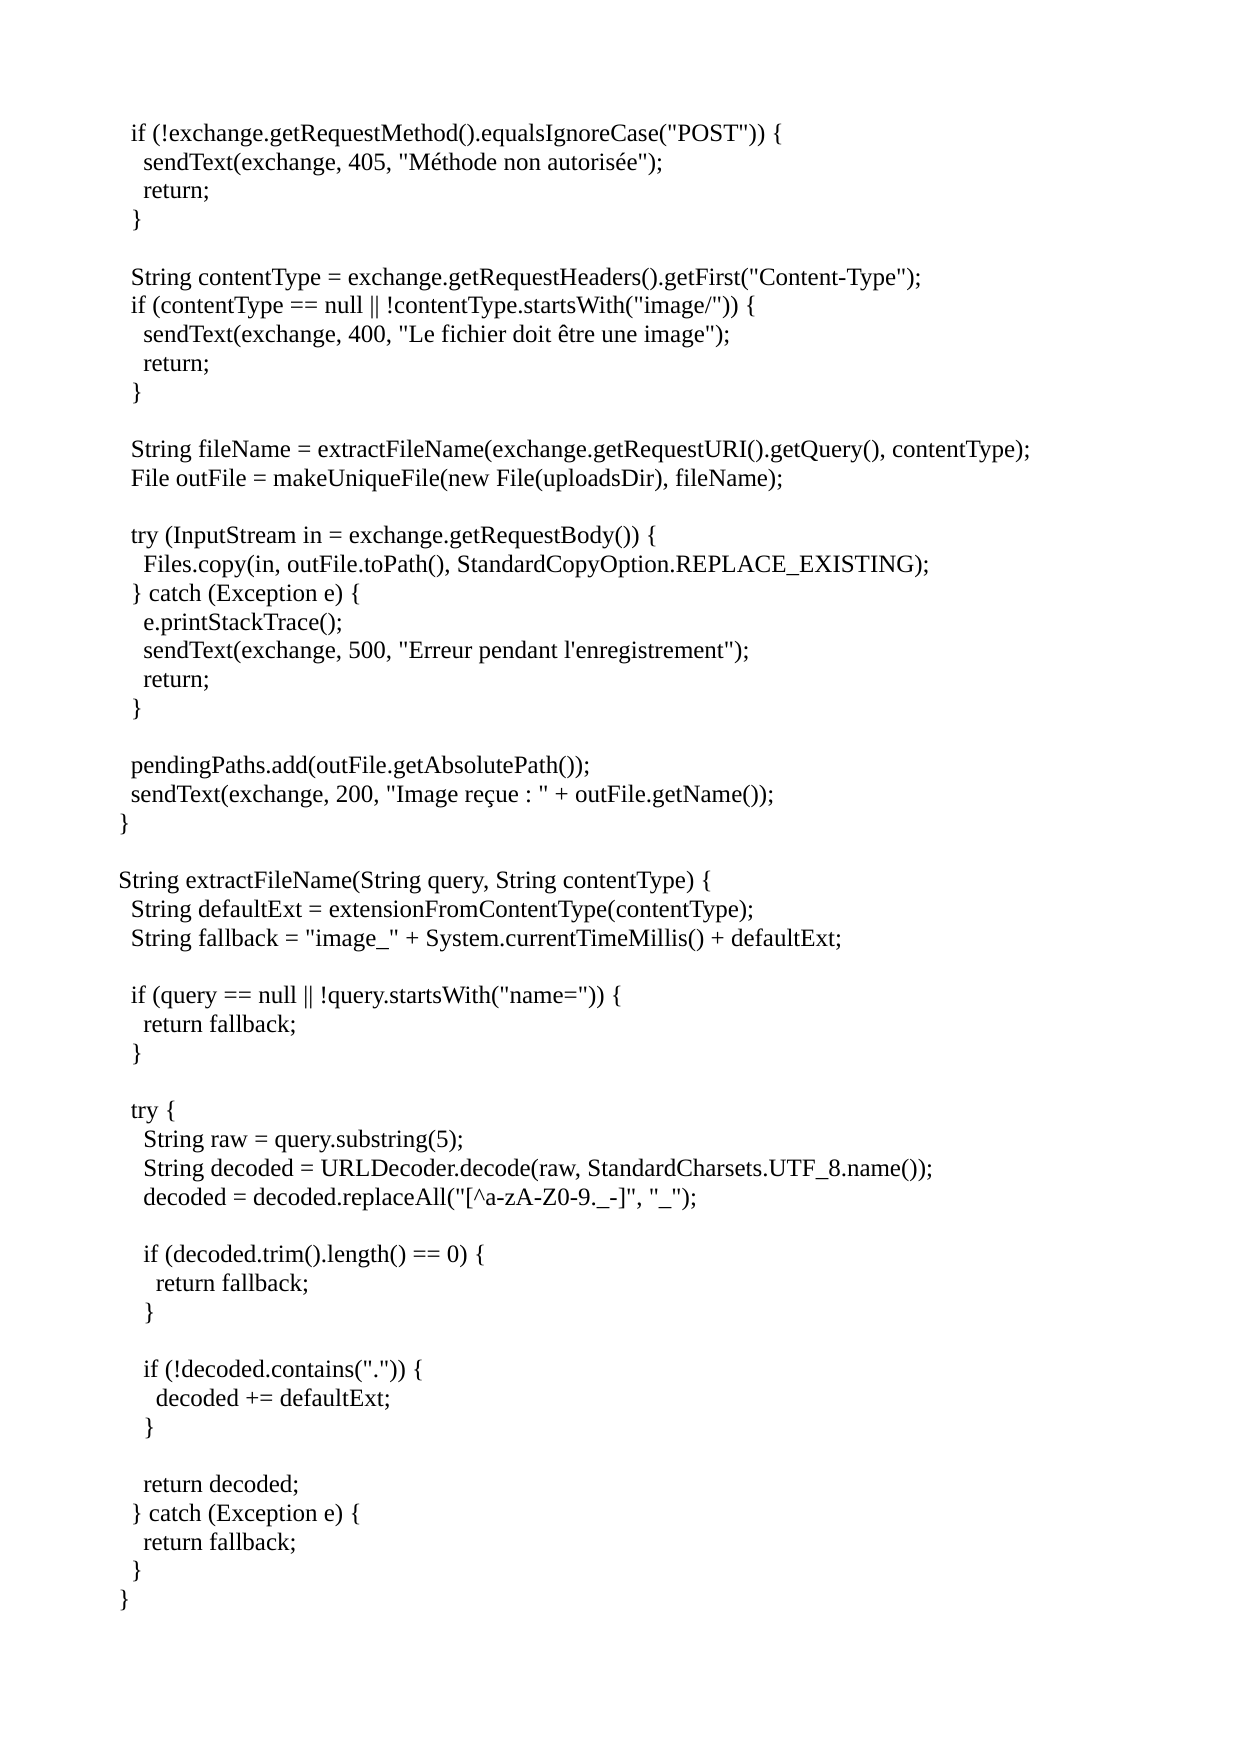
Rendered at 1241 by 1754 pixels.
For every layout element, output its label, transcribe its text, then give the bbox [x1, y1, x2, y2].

text } [118, 1297, 1122, 1326]
text if (decoded.trim().length() == 0) { [118, 1239, 1122, 1268]
text if (contentType == null || !contentType.startsWith("image/")) { [118, 291, 1122, 319]
text decoded += defaultExt; [118, 1383, 1122, 1412]
text } [118, 377, 1122, 406]
text String raw = query.substring(5); [118, 1124, 1122, 1153]
text } [118, 1412, 1122, 1441]
text } [118, 1556, 1122, 1584]
text String defaultExt = extensionFromContentType(contentType); [118, 894, 1122, 923]
text return; [118, 348, 1122, 377]
text try (InputStream in = exchange.getRequestBody()) { [118, 521, 1122, 549]
text if (!exchange.getRequestMethod().equalsIgnoreCase("POST")) { [118, 118, 1122, 147]
text return decoded; [118, 1469, 1122, 1498]
text String extractFileName(String query, String contentType) { [118, 866, 1122, 894]
text sendText(exchange, 405, "Méthode non autorisée"); [118, 147, 1122, 176]
text return fallback; [118, 1268, 1122, 1297]
text String fallback = "image_" + System.currentTimeMillis() + defaultExt; [118, 923, 1122, 952]
text sendText(exchange, 500, "Erreur pendant l'enregistrement"); [118, 636, 1122, 664]
text } [118, 1038, 1122, 1067]
text File outFile = makeUniqueFile(new File(uploadsDir), fileName); [118, 463, 1122, 492]
text return; [118, 664, 1122, 693]
text } catch (Exception e) { [118, 578, 1122, 607]
text } [118, 808, 1122, 837]
text String fileName = extractFileName(exchange.getRequestURI().getQuery(), contentType); [118, 434, 1122, 463]
text if (query == null || !query.startsWith("name=")) { [118, 981, 1122, 1009]
text return fallback; [118, 1009, 1122, 1038]
text try { [118, 1096, 1122, 1124]
text if (!decoded.contains(".")) { [118, 1354, 1122, 1383]
text Files.copy(in, outFile.toPath(), StandardCopyOption.REPLACE_EXISTING); [118, 549, 1122, 578]
text } [118, 1584, 1122, 1613]
text } [118, 204, 1122, 233]
text sendText(exchange, 200, "Image reçue : " + outFile.getName()); [118, 779, 1122, 808]
text } catch (Exception e) { [118, 1498, 1122, 1527]
text pendingPaths.add(outFile.getAbsolutePath()); [118, 751, 1122, 779]
text return; [118, 176, 1122, 204]
text } [118, 693, 1122, 722]
text sendText(exchange, 400, "Le fichier doit être une image"); [118, 319, 1122, 348]
text String contentType = exchange.getRequestHeaders().getFirst("Content-Type"); [118, 262, 1122, 291]
text decoded = decoded.replaceAll("[^a-zA-Z0-9._-]", "_"); [118, 1182, 1122, 1211]
text String decoded = URLDecoder.decode(raw, StandardCharsets.UTF_8.name()); [118, 1153, 1122, 1182]
text return fallback; [118, 1527, 1122, 1556]
text e.printStackTrace(); [118, 607, 1122, 636]
